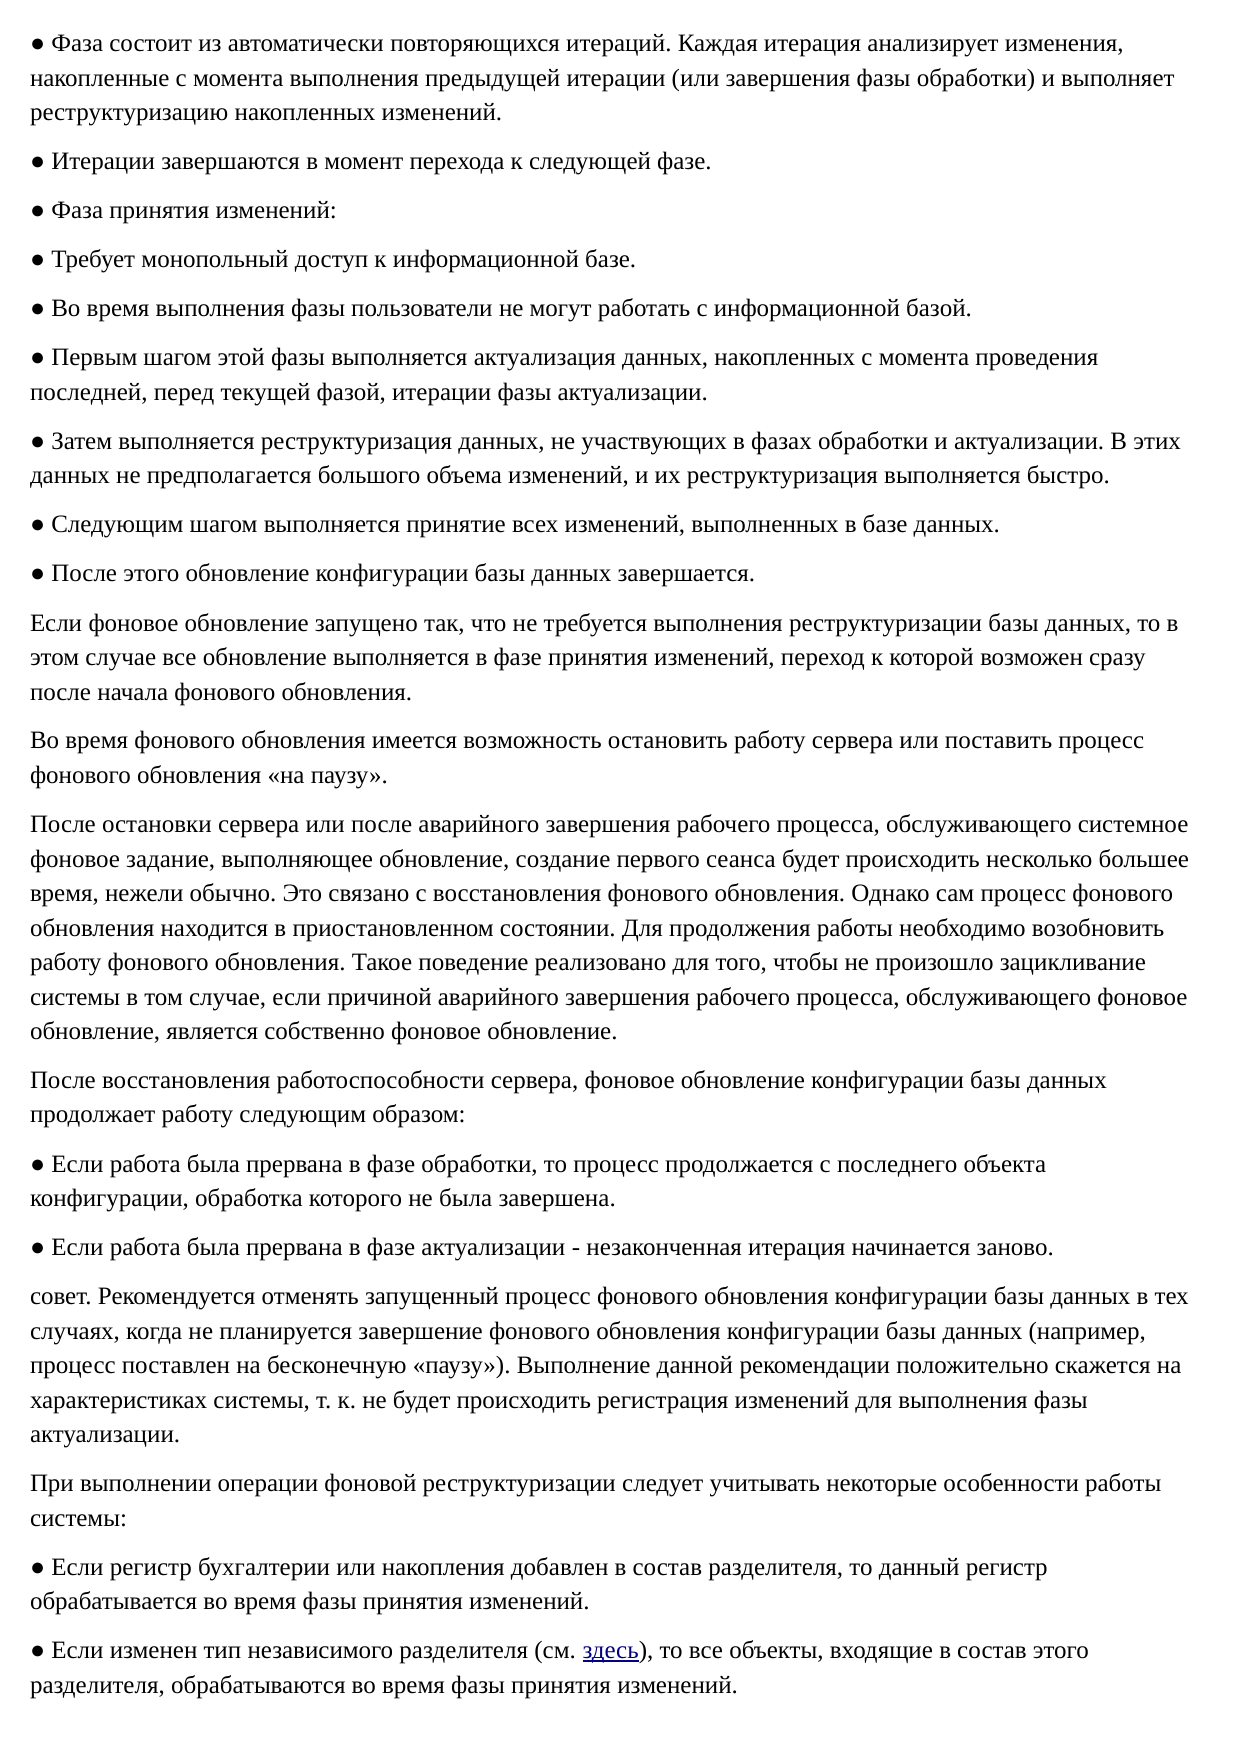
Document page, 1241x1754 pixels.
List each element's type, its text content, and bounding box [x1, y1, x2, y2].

text ● Затем выполняется реструктуризация данных, не участвующих в фазах обработки и актуализации. В этих данных не предполагается большого объема изменений, и их реструктуризация выполняется быстро. [30, 426, 1211, 489]
text ● Если работа была прервана в фазе актуализации ‑ незаконченная итерация начинается заново. [30, 1232, 1211, 1261]
text ● После этого обновление конфигурации базы данных завершается. [30, 558, 1211, 587]
text Во время фонового обновления имеется возможность остановить работу сервера или поставить процесс фонового обновления «на паузу». [30, 726, 1211, 789]
text ● Если работа была прервана в фазе обработки, то процесс продолжается с последнего объекта конфигурации, обработка которого не была завершена. [30, 1149, 1211, 1212]
text ● Фаза принятия изменений: [30, 195, 1211, 224]
text ● Фаза состоит из автоматически повторяющихся итераций. Каждая итерация анализирует изменения, накопленные с момента выполнения предыдущей итерации (или завершения фазы обработки) и выполняет реструктуризацию накопленных изменений. [30, 28, 1211, 126]
text совет. Рекомендуется отменять запущенный процесс фонового обновления конфигурации базы данных в тех случаях, когда не планируется завершение фонового обновления конфигурации базы данных (например, процесс поставлен на бесконечную «паузу»). Выполнение данной рекомендации положительно скажется на характеристиках системы, т. к. не будет происходить регистрация изменений для выполнения фазы актуализации. [30, 1281, 1211, 1448]
text ● Требует монопольный доступ к информационной базе. [30, 244, 1211, 273]
text После восстановления работоспособности сервера, фоновое обновление конфигурации базы данных продолжает работу следующим образом: [30, 1065, 1211, 1128]
text Если фоновое обновление запущено так, что не требуется выполнения реструктуризации базы данных, то в этом случае все обновление выполняется в фазе принятия изменений, переход к которой возможен сразу после начала фонового обновления. [30, 608, 1211, 705]
text ● Следующим шагом выполняется принятие всех изменений, выполненных в базе данных. [30, 509, 1211, 538]
text ● Первым шагом этой фазы выполняется актуализация данных, накопленных с момента проведения последней, перед текущей фазой, итерации фазы актуализации. [30, 342, 1211, 406]
text ● Во время выполнения фазы пользователи не могут работать с информационной базой. [30, 293, 1211, 322]
text ● Если регистр бухгалтерии или накопления добавлен в состав разделителя, то данный регистр обрабатывается во время фазы принятия изменений. [30, 1552, 1211, 1615]
text ● Если изменен тип независимого разделителя (см. здесь), то все объекты, входящие в состав этого разделителя, обрабатываются во время фазы принятия изменений. [30, 1635, 1211, 1698]
text ● Итерации завершаются в момент перехода к следующей фазе. [30, 146, 1211, 175]
text После остановки сервера или после аварийного завершения рабочего процесса, обслуживающего системное фоновое задание, выполняющее обновление, создание первого сеанса будет происходить несколько большее время, нежели обычно. Это связано с восстановления фонового обновления. Однако сам процесс фонового обновления находится в приостановленном состоянии. Для продолжения работы необходимо возобновить работу фонового обновления. Такое поведение реализовано для того, чтобы не произошло зацикливание системы в том случае, если причиной аварийного завершения рабочего процесса, обслуживающего фоновое обновление, является собственно фоновое обновление. [30, 809, 1211, 1045]
text При выполнении операции фоновой реструктуризации следует учитывать некоторые особенности работы системы: [30, 1468, 1211, 1531]
